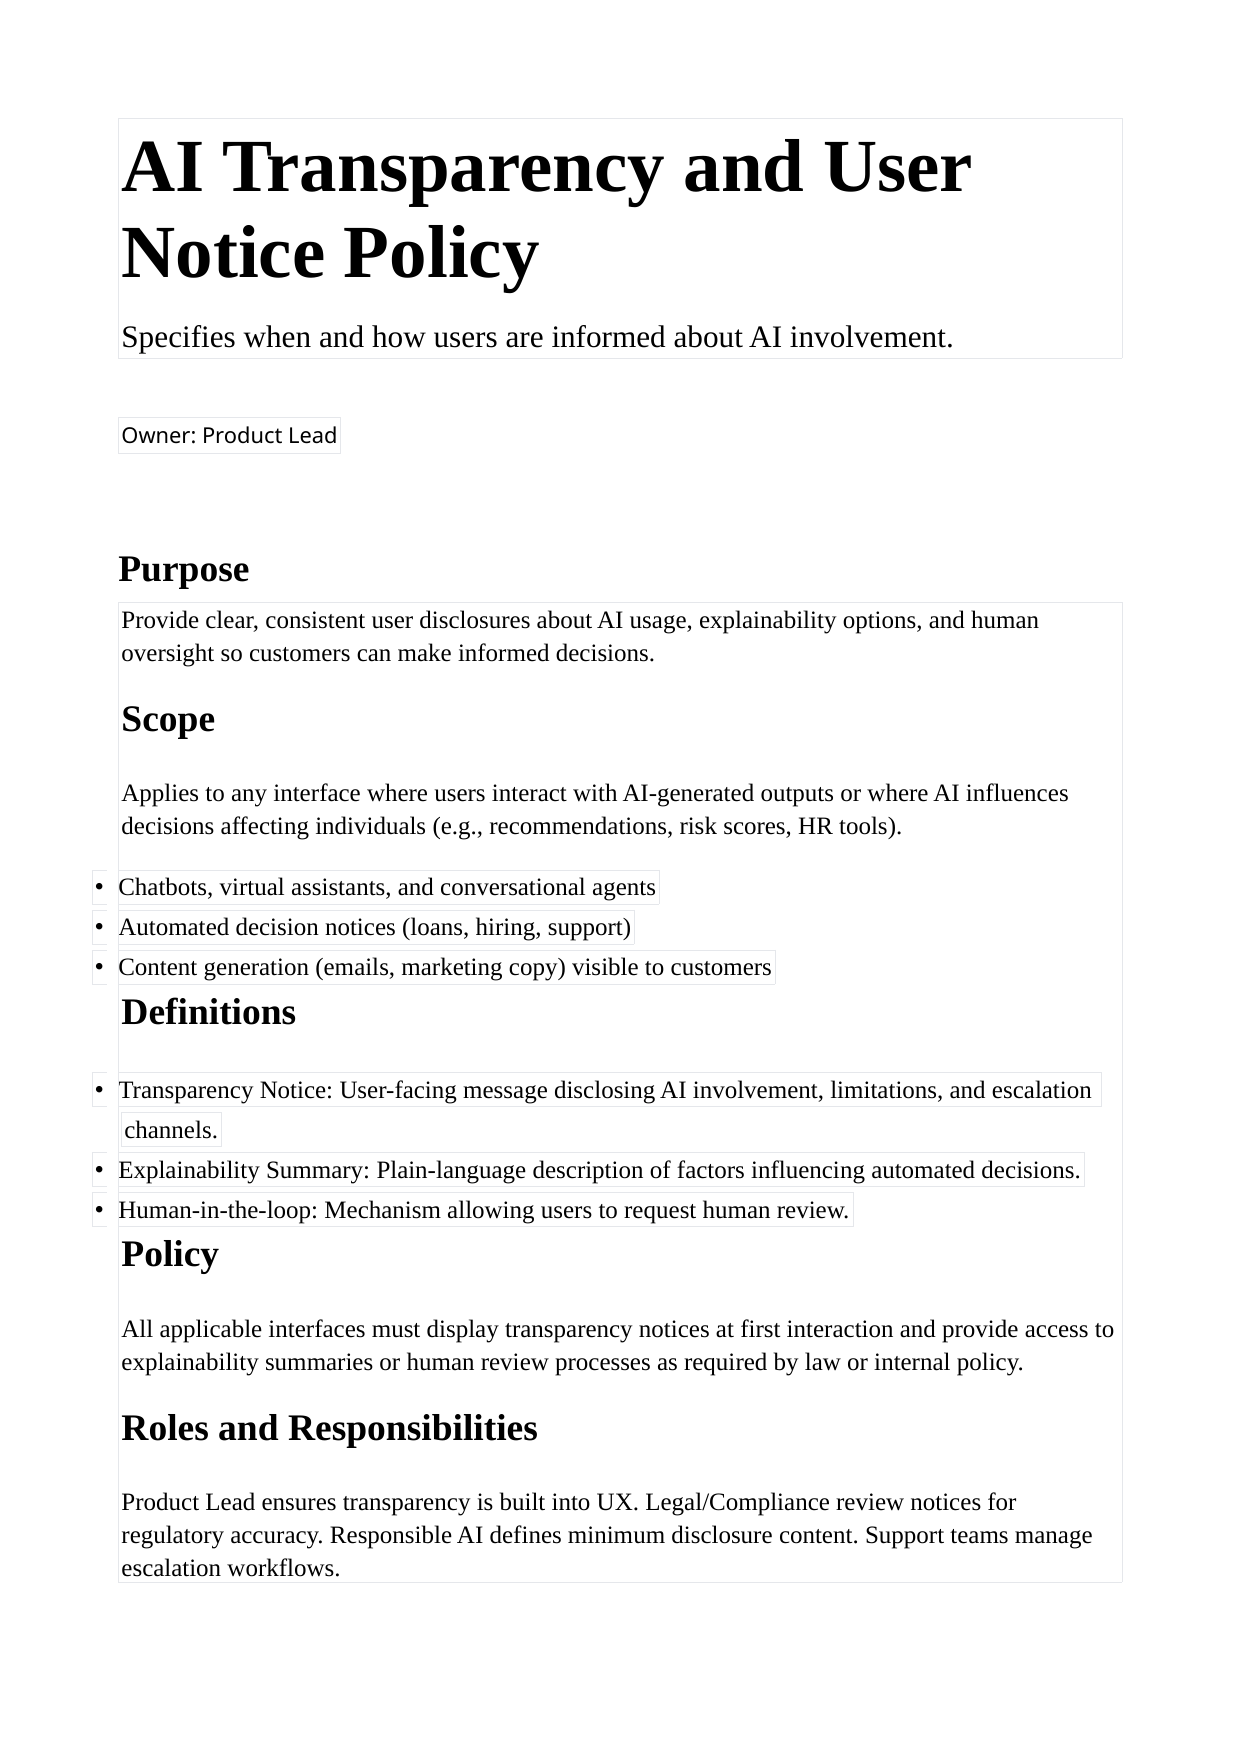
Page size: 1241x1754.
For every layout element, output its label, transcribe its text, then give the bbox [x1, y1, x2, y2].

text [341, 417, 1122, 453]
text Owner: Product Lead [119, 418, 340, 453]
subtitle Purpose [118, 546, 1122, 589]
text Provide clear, consistent user disclosures about AI usage, explainability options, and human oversight so customers can make informed decisions. [119, 603, 1122, 667]
subtitle Policy [119, 1229, 1122, 1275]
list Automated decision notices (loans, hiring, support) [119, 906, 1122, 944]
text Specifies when and how users are informed about AI involvement. [119, 316, 1122, 358]
text Applies to any interface where users interact with AI-generated outputs or where AI influences decisions affecting individuals (e.g., recommendations, risk scores, HR tools). [119, 775, 1122, 840]
list Transparency Notice: User-facing message disclosing AI involvement, limitations, and escalation channels. [119, 1069, 1122, 1147]
subtitle AI Transparency and User Notice Policy [119, 119, 1122, 294]
subtitle Definitions [119, 986, 1122, 1033]
subtitle Roles and Responsibilities [119, 1402, 1122, 1448]
list Chatbots, virtual assistants, and conversational agents [119, 866, 1122, 904]
list Human-in-the-loop: Mechanism allowing users to request human review. [119, 1189, 1122, 1227]
list Content generation (emails, marketing copy) visible to customers [119, 946, 1122, 984]
text All applicable interfaces must display transparency notices at first interaction and provide access to explainability summaries or human review processes as required by law or internal policy. [119, 1311, 1122, 1376]
list Explainability Summary: Plain-language description of factors influencing automated decisions. [119, 1149, 1122, 1187]
subtitle Scope [119, 693, 1122, 739]
text Product Lead ensures transparency is built into UX. Legal/Compliance review notices for regulatory accuracy. Responsible AI defines minimum disclosure content. Support teams manage escalation workflows. [119, 1484, 1122, 1582]
